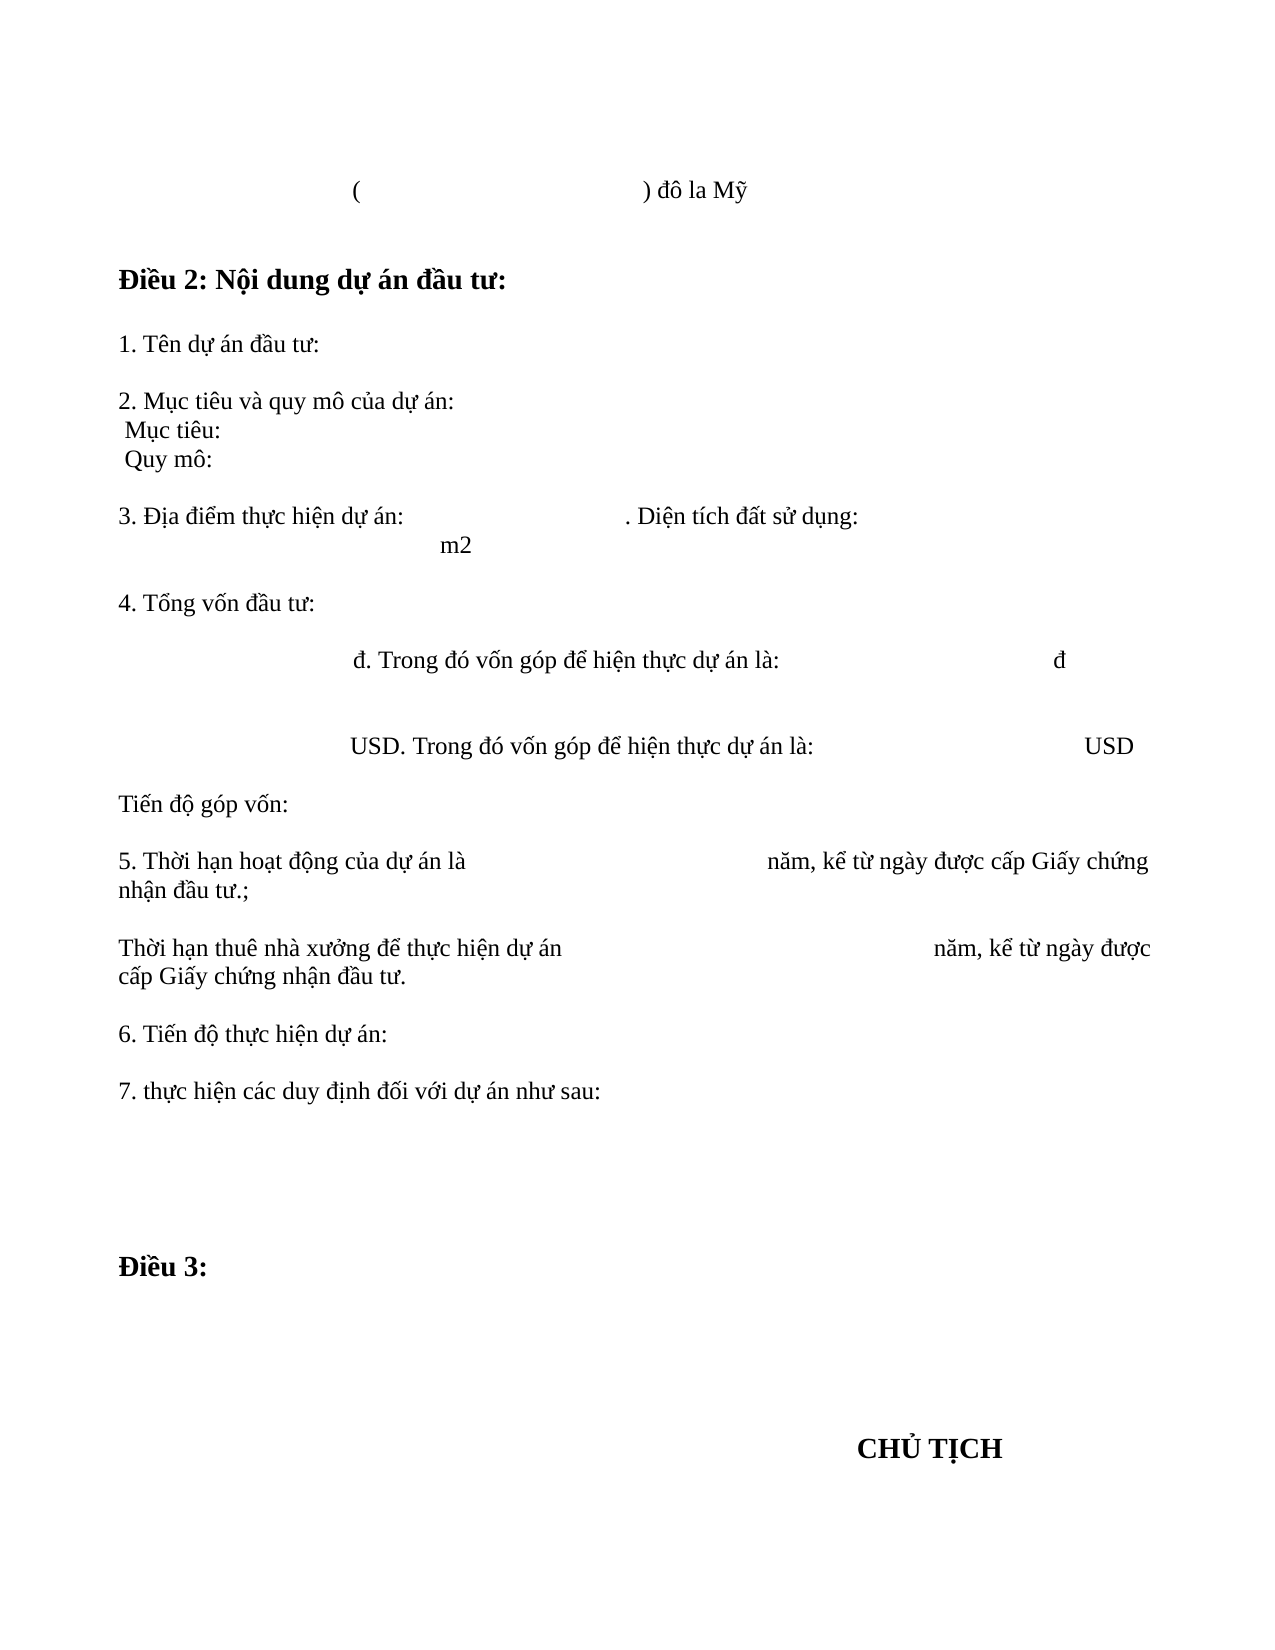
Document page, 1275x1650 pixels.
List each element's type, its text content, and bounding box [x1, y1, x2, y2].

text 2. Mục tiêu và quy mô của dự án: [118, 386, 1157, 415]
text CHỦ TỊCH [118, 1431, 1157, 1464]
text 4. Tổng vốn đầu tư: <if test="o.von_dau_tu_vn > 0"> <o.von_dau_tu_vn> đ. Trong đó vốn góp để hiện thực dự án là: <o.von_thuc_hien_vn> đ </if> <if test="o.von_dau_tu_us > 0"> <o.von_dau_tu_us> USD. Trong đó vốn góp để hiện thực dự án là: <o.von_thuc_hien_us> USD </if> [118, 588, 1157, 789]
text <if test="o.von_dieu_le_us > 0"> [118, 147, 1157, 176]
text </for> [118, 1191, 1157, 1220]
text 5. Thời hạn hoạt động của dự án là <o.thoi_han_hoat_dong> năm, kể từ ngày được cấp Giấy chứng nhận đầu tư.; [118, 846, 1157, 933]
text </if> [118, 204, 1157, 233]
text 7. thực hiện các duy định đối với dự án như sau: [118, 1076, 1157, 1134]
text <for each="sequence,line in enumerate(get_nghia_vu(o.id))"> [118, 1134, 1157, 1163]
text <o.von_dieu_le_us> (<o.von_dieu_le_us_chu>) đô la Mỹ [118, 176, 1157, 204]
text Điều 3: [118, 1249, 1157, 1282]
text 3. Địa điểm thực hiện dự án: <o.dia_chi_du_an>. Diện tích đất sử dụng: <o.dien_tich_dat_su_dung> m2 [118, 501, 1157, 588]
text 1. Tên dự án đầu tư: <o.ten_du_an> [118, 329, 1157, 358]
text Tiến độ góp vốn: <o.tien_do> [118, 789, 1157, 846]
text 6. Tiến độ thực hiện dự án: <o.tien_do_thuc_hien> [118, 1019, 1157, 1076]
text <o.dieu3> [118, 1316, 1157, 1345]
text </if> [118, 118, 1157, 147]
text ­ Mục tiêu: <o.muc_tieu_du_an> [118, 415, 1157, 444]
text <line.name> [118, 1163, 1157, 1191]
text Thời hạn thuê nhà xưởng để thực hiện dự án <o.thoi_han_thue_nha_xuong> năm, kể từ ngày được cấp Giấy chứng nhận đầu tư. [118, 933, 1157, 1019]
text ­ Quy mô: <o.quy_mo_du_an> [118, 444, 1157, 473]
text Điều 2: Nội dung dự án đầu tư: [118, 262, 1157, 295]
